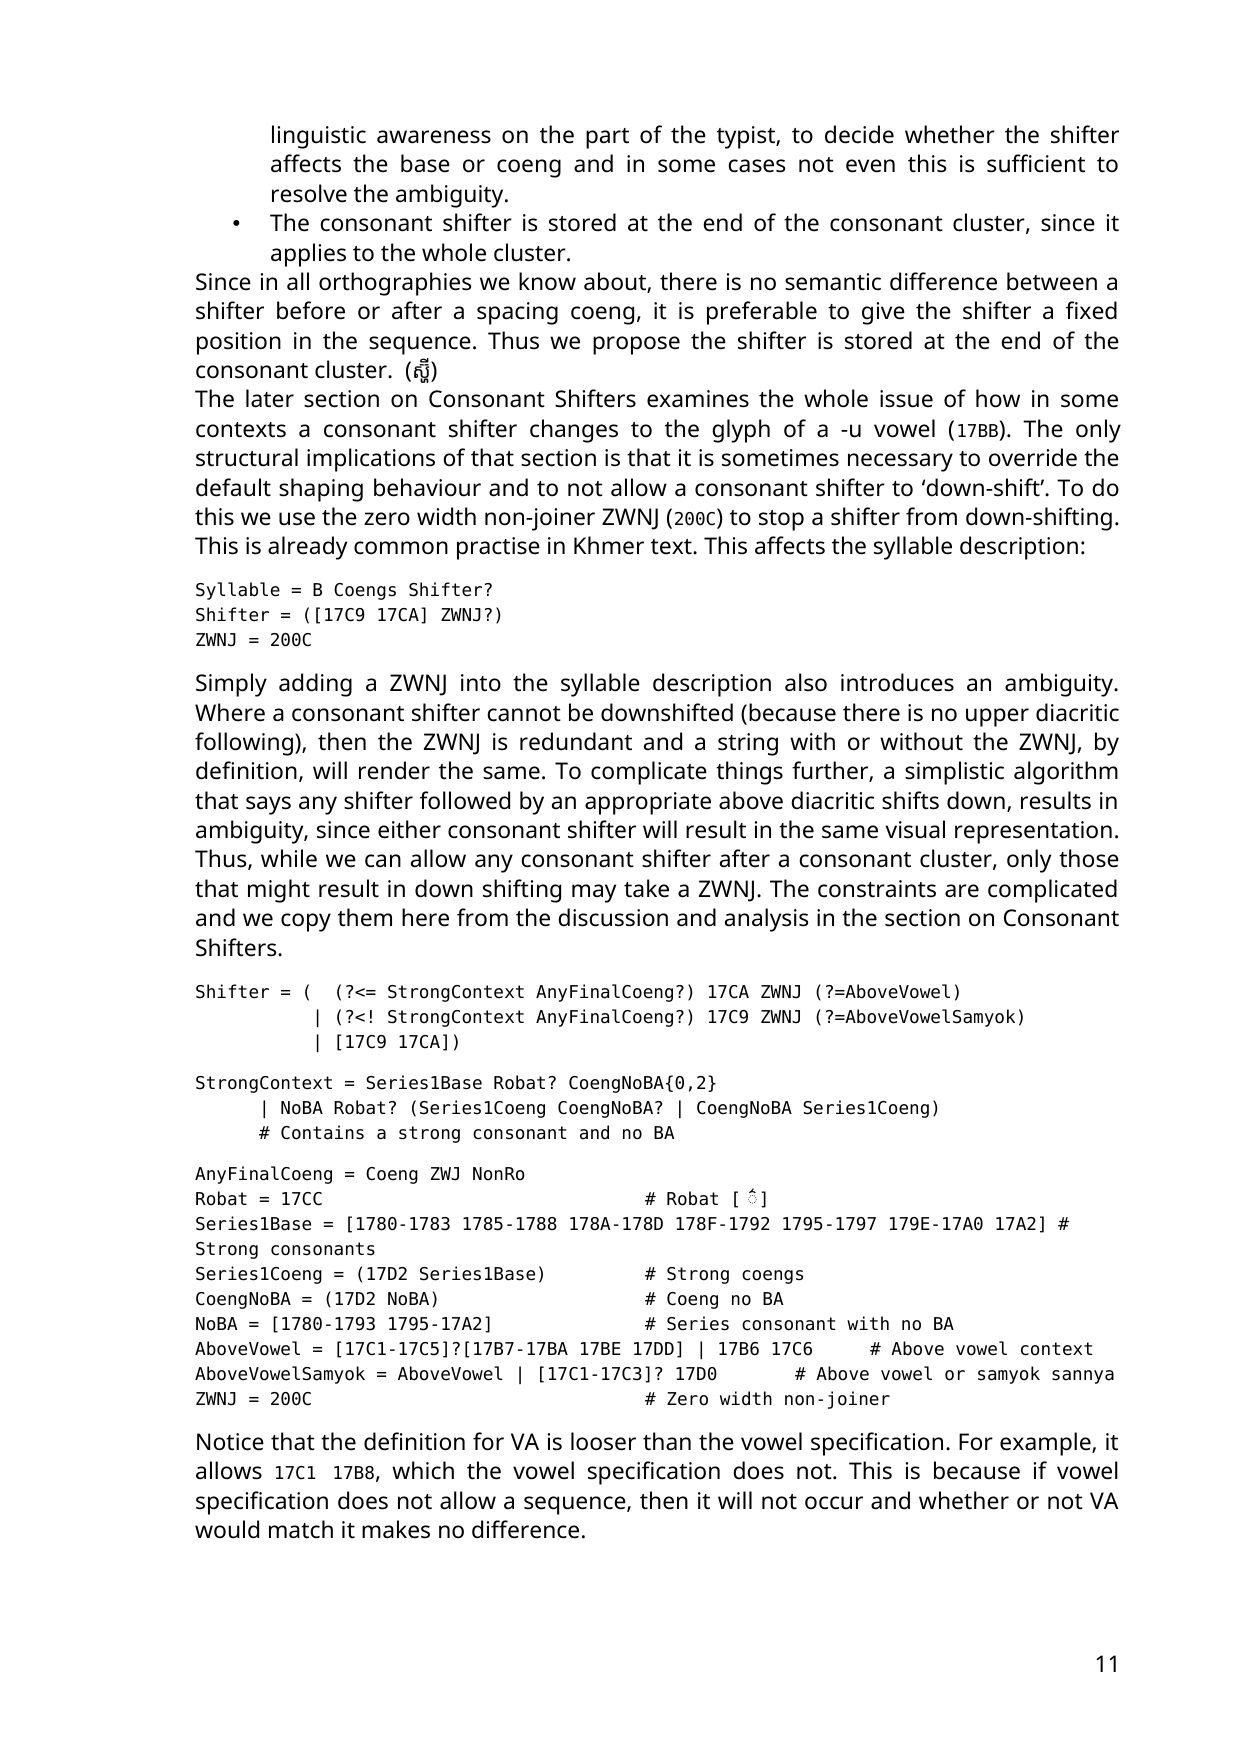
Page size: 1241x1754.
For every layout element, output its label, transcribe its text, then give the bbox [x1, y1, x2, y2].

text StrongContext = Series1Base Robat? CoengNoBA{0,2} | NoBA Robat? (Series1Coeng CoengNoBA? | CoengNoBA Series1Coeng) # Contains a strong consonant and no BA [195, 1069, 1121, 1144]
text Syllable = B Coengs Shifter? Shifter = ([17C9 17CA] ZWNJ?) ZWNJ = 200C [195, 577, 1121, 652]
list linguistic awareness on the part of the typist, to decide whether the shifter affects the base or coeng and in some cases not even this is sufficient to resolve the ambiguity. [232, 120, 1121, 208]
text Since in all orthographies we know about, there is no semantic difference between a shifter before or after a spacing coeng, it is preferable to give the shifter a fixed position in the sequence. Thus we propose the shifter is stored at the end of the consonant cluster. (ស្ហ៊ី) [195, 267, 1121, 384]
text Simply adding a ZWNJ into the syllable description also introduces an ambiguity. Where a consonant shifter cannot be downshifted (because there is no upper diacritic following), then the ZWNJ is redundant and a string with or without the ZWNJ, by definition, will render the same. To complicate things further, a simplistic algorithm that says any shifter followed by an appropriate above diacritic shifts down, results in ambiguity, since either consonant shifter will result in the same visual representation. Thus, while we can allow any consonant shifter after a consonant cluster, only those that might result in down shifting may take a ZWNJ. The constraints are complicated and we copy them here from the discussion and analysis in the section on Consonant Shifters. [195, 668, 1121, 962]
text AnyFinalCoeng = Coeng ZWJ NonRo Robat = 17CC # Robat [ ៌] Series1Base = [1780-1783 1785-1788 178A-178D 178F-1792 1795-1797 179E-17A0 17A2] # Strong consonants Series1Coeng = (17D2 Series1Base) # Strong coengs CoengNoBA = (17D2 NoBA) # Coeng no BA NoBA = [1780-1793 1795-17A2] # Series consonant with no BA AboveVowel = [17C1-17C5]?[17B7-17BA 17BE 17DD] | 17B6 17C6 # Above vowel context AboveVowelSamyok = AboveVowel | [17C1-17C3]? 17D0 # Above vowel or samyok sannya ZWNJ = 200C # Zero width non-joiner [195, 1161, 1121, 1411]
list The consonant shifter is stored at the end of the consonant cluster, since it applies to the whole cluster. [232, 208, 1121, 267]
text Shifter = ( (?<= StrongContext AnyFinalCoeng?) 17CA ZWNJ (?=AboveVowel) | (?<! StrongContext AnyFinalCoeng?) 17C9 ZWNJ (?=AboveVowelSamyok) | [17C9 17CA]) [195, 978, 1121, 1053]
text Notice that the definition for VA is looser than the vowel specification. For example, it allows 17C1 17B8, which the vowel specification does not. This is because if vowel specification does not allow a sequence, then it will not occur and whether or not VA would match it makes no difference. [195, 1427, 1121, 1544]
text The later section on Consonant Shifters examines the whole issue of how in some contexts a consonant shifter changes to the glyph of a -u vowel (17BB). The only structural implications of that section is that it is sometimes necessary to override the default shaping behaviour and to not allow a consonant shifter to ‘down-shift’. To do this we use the zero width non-joiner ZWNJ (200C) to stop a shifter from down-shifting. This is already common practise in Khmer text. This affects the syllable description: [195, 384, 1121, 561]
